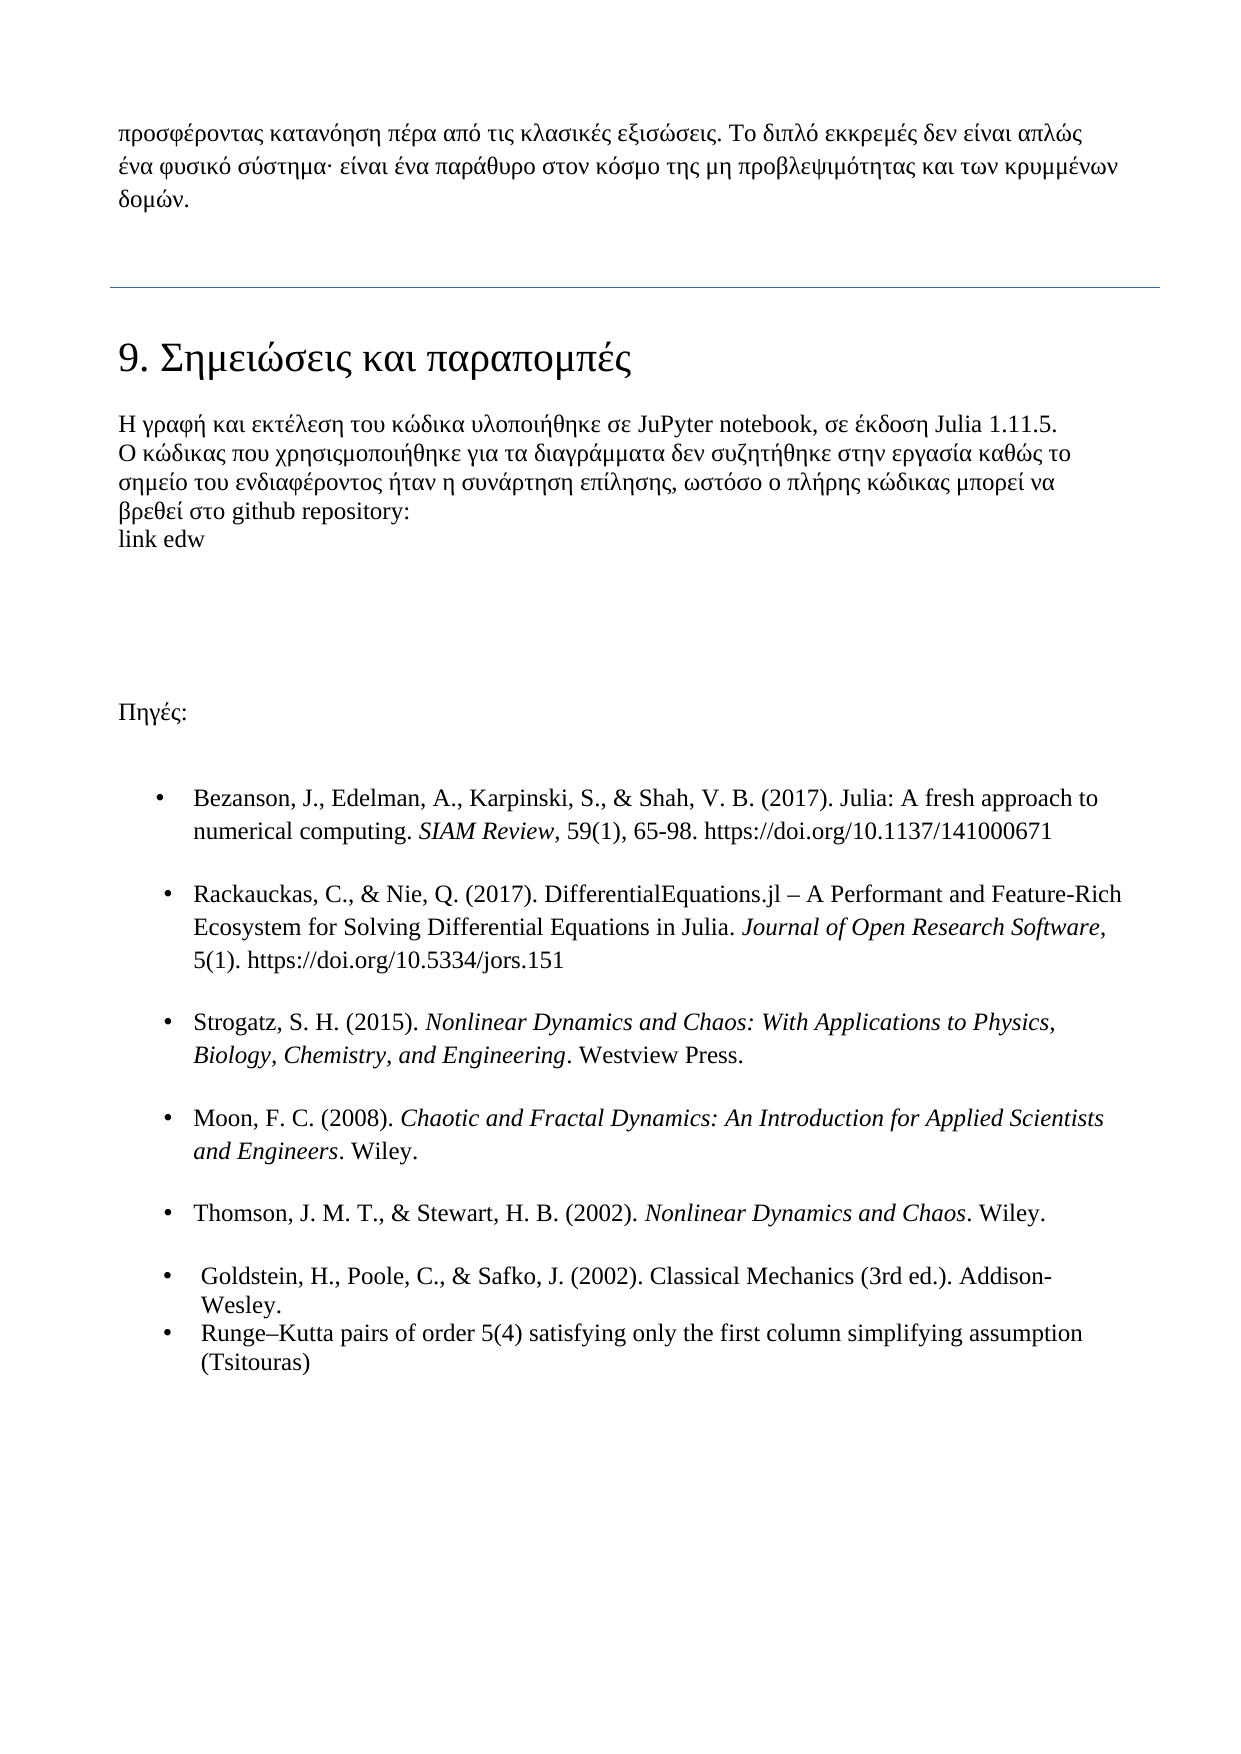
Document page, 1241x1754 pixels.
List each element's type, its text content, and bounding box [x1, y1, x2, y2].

text Η γραφή και εκτέλεση του κώδικα υλοποιήθηκε σε JuPyter notebook, σε έκδοση Julia 1.11.5. [118, 409, 1122, 438]
text Πηγές: [118, 697, 1122, 726]
text προσφέροντας κατανόηση πέρα από τις κλασικές εξισώσεις. Το διπλό εκκρεμές δεν είναι απλώς ένα φυσικό σύστημα· είναι ένα παράθυρο στον κόσμο της μη προβλεψιμότητας και των κρυμμένων δομών. [118, 118, 1122, 213]
text O κώδικας που χρησιςμοποιήθηκε για τα διαγράμματα δεν συζητήθηκε στην εργασία καθώς το σημείο του ενδιαφέροντος ήταν η συνάρτηση επίλησης, ωστόσο ο πλήρης κώδικας μπορεί να βρεθεί στο github repository: [118, 438, 1122, 524]
list Goldstein, H., Poole, C., & Safko, J. (2002). Classical Mechanics (3rd ed.). Addison-Wesley. [163, 1261, 1122, 1318]
text link edw [118, 524, 1122, 553]
list Thomson, J. M. T., & Stewart, H. B. (2002). Nonlinear Dynamics and Chaos. Wiley. [164, 1198, 1122, 1227]
list Moon, F. C. (2008). Chaotic and Fractal Dynamics: An Introduction for Applied Scientists and Engineers. Wiley. [164, 1103, 1122, 1165]
list Bezanson, J., Edelman, A., Karpinski, S., & Shah, V. B. (2017). Julia: A fresh approach to numerical computing. SIAM Review, 59(1), 65-98. https://doi.org/10.1137/141000671 [156, 783, 1122, 845]
list Runge–Kutta pairs of order 5(4) satisfying only the first column simplifying assumption (Tsitouras) [163, 1318, 1122, 1376]
list Rackauckas, C., & Nie, Q. (2017). DifferentialEquations.jl – A Performant and Feature-Rich Ecosystem for Solving Differential Equations in Julia. Journal of Open Research Software, 5(1). https://doi.org/10.5334/jors.151 [164, 879, 1122, 974]
list Strogatz, S. H. (2015). Nonlinear Dynamics and Chaos: With Applications to Physics, Biology, Chemistry, and Engineering. Westview Press. [164, 1007, 1122, 1069]
text 9. Σημειώσεις και παραπομπές [118, 333, 1122, 381]
